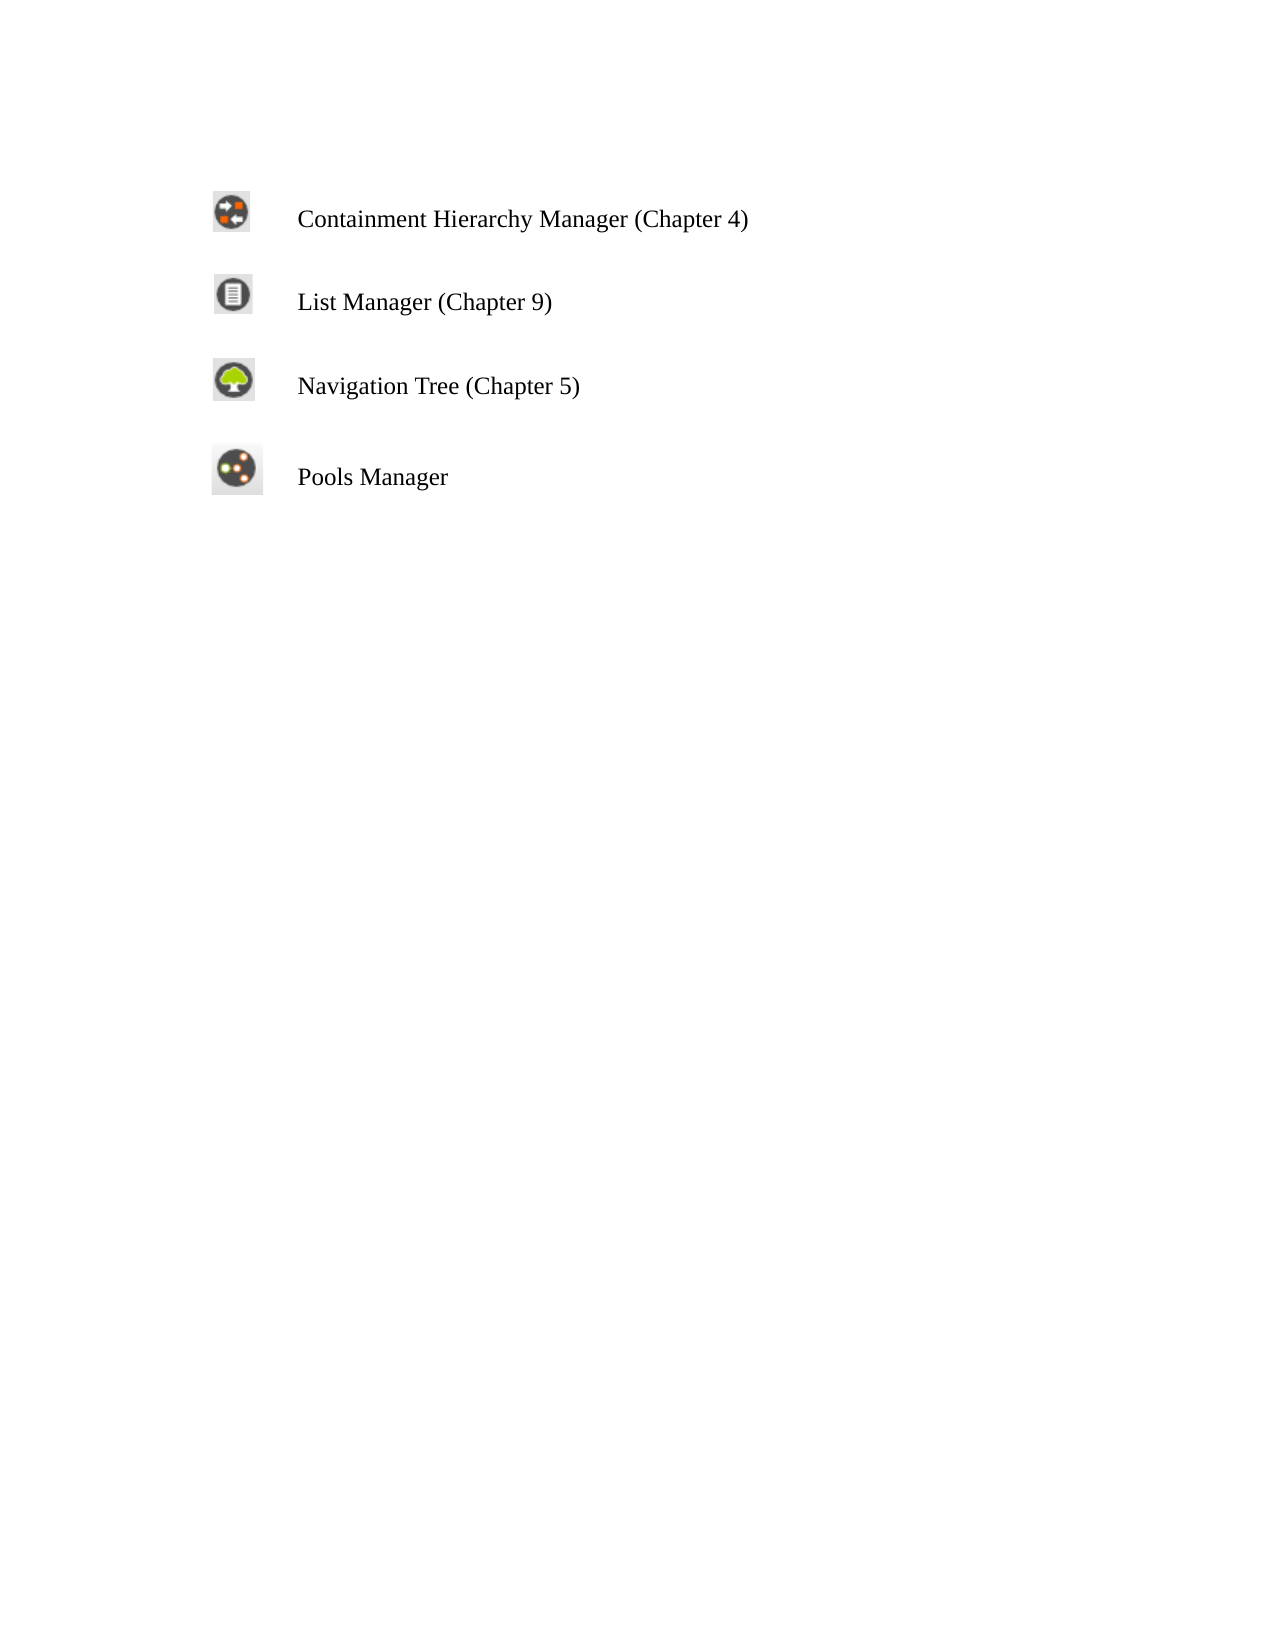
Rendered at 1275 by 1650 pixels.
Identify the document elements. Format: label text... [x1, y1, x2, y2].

table_cell [177, 444, 297, 524]
picture [212, 358, 255, 401]
picture [211, 443, 264, 495]
table_cell [177, 261, 297, 342]
table_cell List Manager (Chapter 9) [298, 261, 1097, 342]
table_cell [177, 343, 297, 429]
table_cell [177, 429, 297, 443]
table_cell [177, 177, 297, 261]
table_cell Navigation Tree (Chapter 5) [298, 343, 1097, 429]
picture [212, 191, 251, 232]
table_cell Containment Hierarchy Manager (Chapter 4) [298, 177, 1097, 261]
table_cell Pools Manager [298, 429, 1097, 524]
picture [214, 274, 253, 314]
